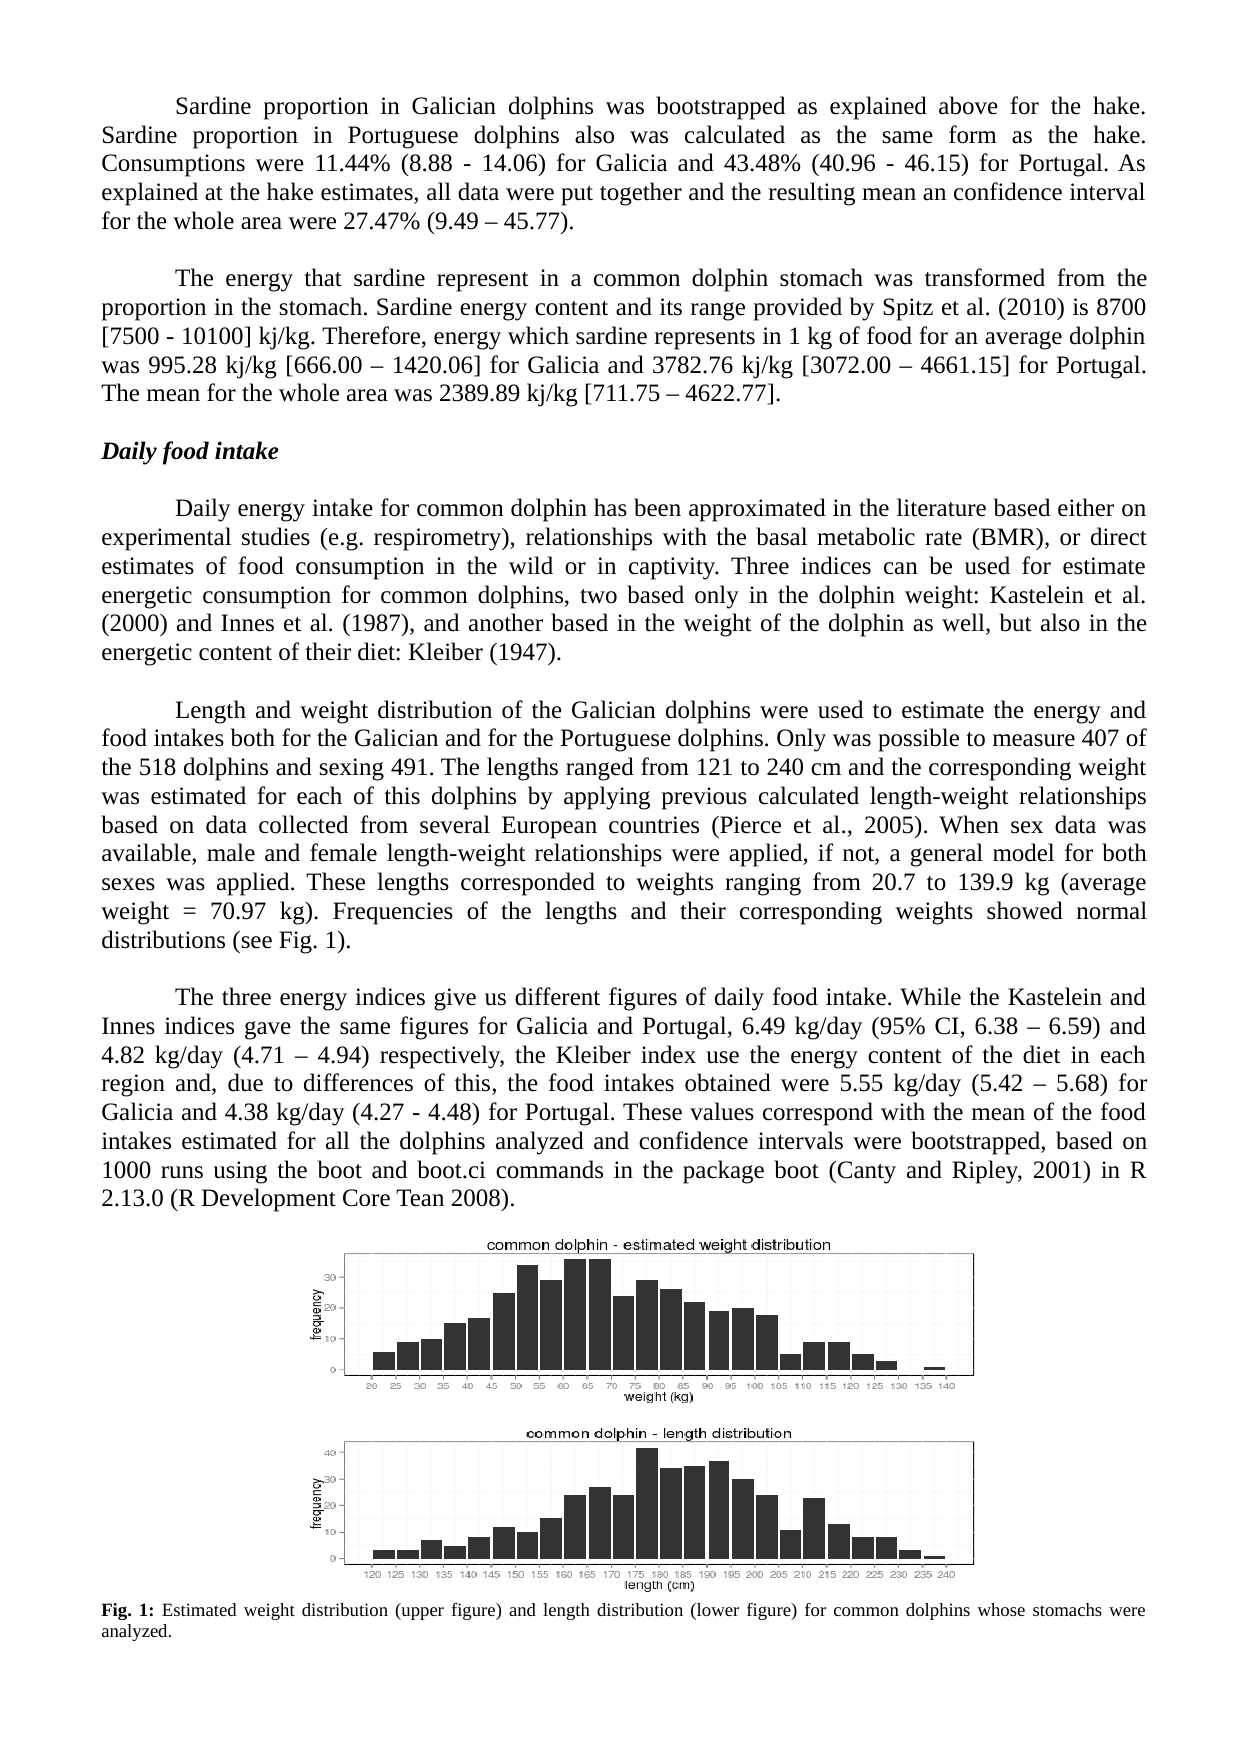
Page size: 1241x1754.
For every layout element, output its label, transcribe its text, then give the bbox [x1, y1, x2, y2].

text Daily food intake [101, 436, 1148, 465]
text Sardine proportion in Galician dolphins was bootstrapped as explained above for the hake. Sardine proportion in Portuguese dolphins also was calculated as the same form as the hake. Consumptions were 11.44% (8.88 - 14.06) for Galicia and 43.48% (40.96 - 46.15) for Portugal. As explained at the hake estimates, all data were put together and the resulting mean an confidence interval for the whole area were 27.47% (9.49 – 45.77). [101, 91, 1148, 235]
picture [298, 1222, 991, 1599]
text Fig. 1: Estimated weight distribution (upper figure) and length distribution (lower figure) for common dolphins whose stomachs were analyzed. [101, 1212, 1148, 1642]
text Length and weight distribution of the Galician dolphins were used to estimate the energy and food intakes both for the Galician and for the Portuguese dolphins. Only was possible to measure 407 of the 518 dolphins and sexing 491. The lengths ranged from 121 to 240 cm and the corresponding weight was estimated for each of this dolphins by applying previous calculated length-weight relationships based on data collected from several European countries (Pierce et al., 2005). When sex data was available, male and female length-weight relationships were applied, if not, a general model for both sexes was applied. These lengths corresponded to weights ranging from 20.7 to 139.9 kg (average weight = 70.97 kg). Frequencies of the lengths and their corresponding weights showed normal distributions (see Fig. 1). [101, 695, 1148, 953]
text Daily energy intake for common dolphin has been approximated in the literature based either on experimental studies (e.g. respirometry), relationships with the basal metabolic rate (BMR), or direct estimates of food consumption in the wild or in captivity. Three indices can be used for estimate energetic consumption for common dolphins, two based only in the dolphin weight: Kastelein et al. (2000) and Innes et al. (1987), and another based in the weight of the dolphin as well, but also in the energetic content of their diet: Kleiber (1947). [101, 493, 1148, 666]
text The three energy indices give us different figures of daily food intake. While the Kastelein and Innes indices gave the same figures for Galicia and Portugal, 6.49 kg/day (95% CI, 6.38 – 6.59) and 4.82 kg/day (4.71 – 4.94) respectively, the Kleiber index use the energy content of the diet in each region and, due to differences of this, the food intakes obtained were 5.55 kg/day (5.42 – 5.68) for Galicia and 4.38 kg/day (4.27 - 4.48) for Portugal. These values correspond with the mean of the food intakes estimated for all the dolphins analyzed and confidence intervals were bootstrapped, based on 1000 runs using the boot and boot.ci commands in the package boot (Canty and Ripley, 2001) in R 2.13.0 (R Development Core Tean 2008). [101, 982, 1148, 1212]
text The energy that sardine represent in a common dolphin stomach was transformed from the proportion in the stomach. Sardine energy content and its range provided by Spitz et al. (2010) is 8700 [7500 - 10100] kj/kg. Therefore, energy which sardine represents in 1 kg of food for an average dolphin was 995.28 kj/kg [666.00 – 1420.06] for Galicia and 3782.76 kj/kg [3072.00 – 4661.15] for Portugal. The mean for the whole area was 2389.89 kj/kg [711.75 – 4622.77]. [101, 263, 1148, 407]
